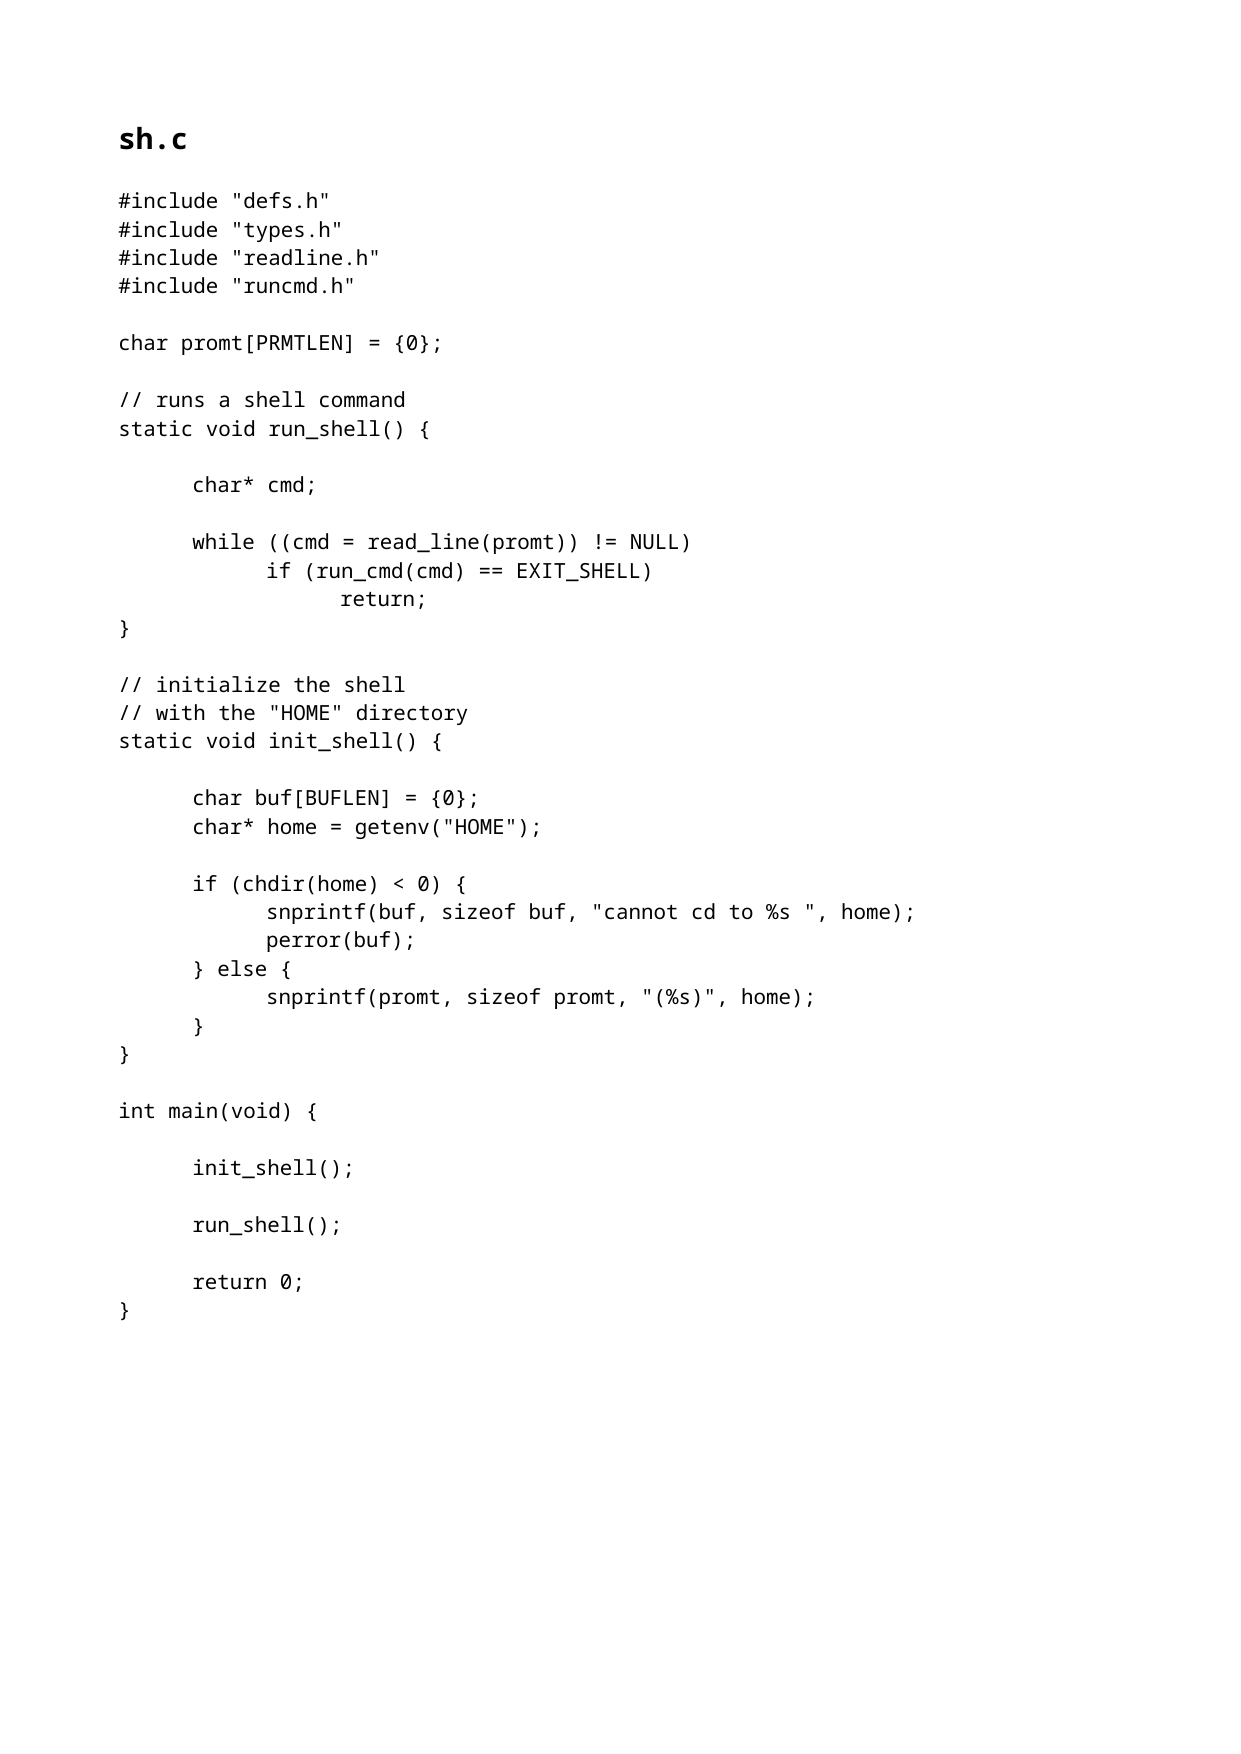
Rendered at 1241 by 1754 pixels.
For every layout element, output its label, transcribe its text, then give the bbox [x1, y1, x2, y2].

text char promt[PRMTLEN] = {0}; [118, 328, 1122, 357]
text char buf[BUFLEN] = {0}; [118, 783, 1122, 812]
text char* home = getenv("HOME"); [118, 812, 1122, 840]
text } [118, 1295, 1122, 1324]
text } [118, 613, 1122, 641]
text } else { [118, 954, 1122, 982]
text #include "readline.h" [118, 243, 1122, 272]
text init_shell(); [118, 1153, 1122, 1182]
text return; [118, 584, 1122, 613]
text if (run_cmd(cmd) == EXIT_SHELL) [118, 556, 1122, 584]
text char* cmd; [118, 471, 1122, 499]
text // initialize the shell [118, 670, 1122, 698]
text #include "types.h" [118, 215, 1122, 243]
text static void init_shell() { [118, 727, 1122, 755]
text #include "runcmd.h" [118, 272, 1122, 300]
text int main(void) { [118, 1096, 1122, 1125]
text if (chdir(home) < 0) { [118, 869, 1122, 897]
text while ((cmd = read_line(promt)) != NULL) [118, 527, 1122, 556]
text perror(buf); [118, 926, 1122, 954]
text sh.c [118, 118, 1122, 158]
text // with the "HOME" directory [118, 698, 1122, 727]
text } [118, 1039, 1122, 1068]
text snprintf(promt, sizeof promt, "(%s)", home); [118, 982, 1122, 1011]
text #include "defs.h" [118, 186, 1122, 215]
text static void run_shell() { [118, 414, 1122, 442]
text snprintf(buf, sizeof buf, "cannot cd to %s ", home); [118, 897, 1122, 926]
text } [118, 1011, 1122, 1039]
text run_shell(); [118, 1210, 1122, 1238]
text // runs a shell command [118, 385, 1122, 414]
text return 0; [118, 1267, 1122, 1295]
